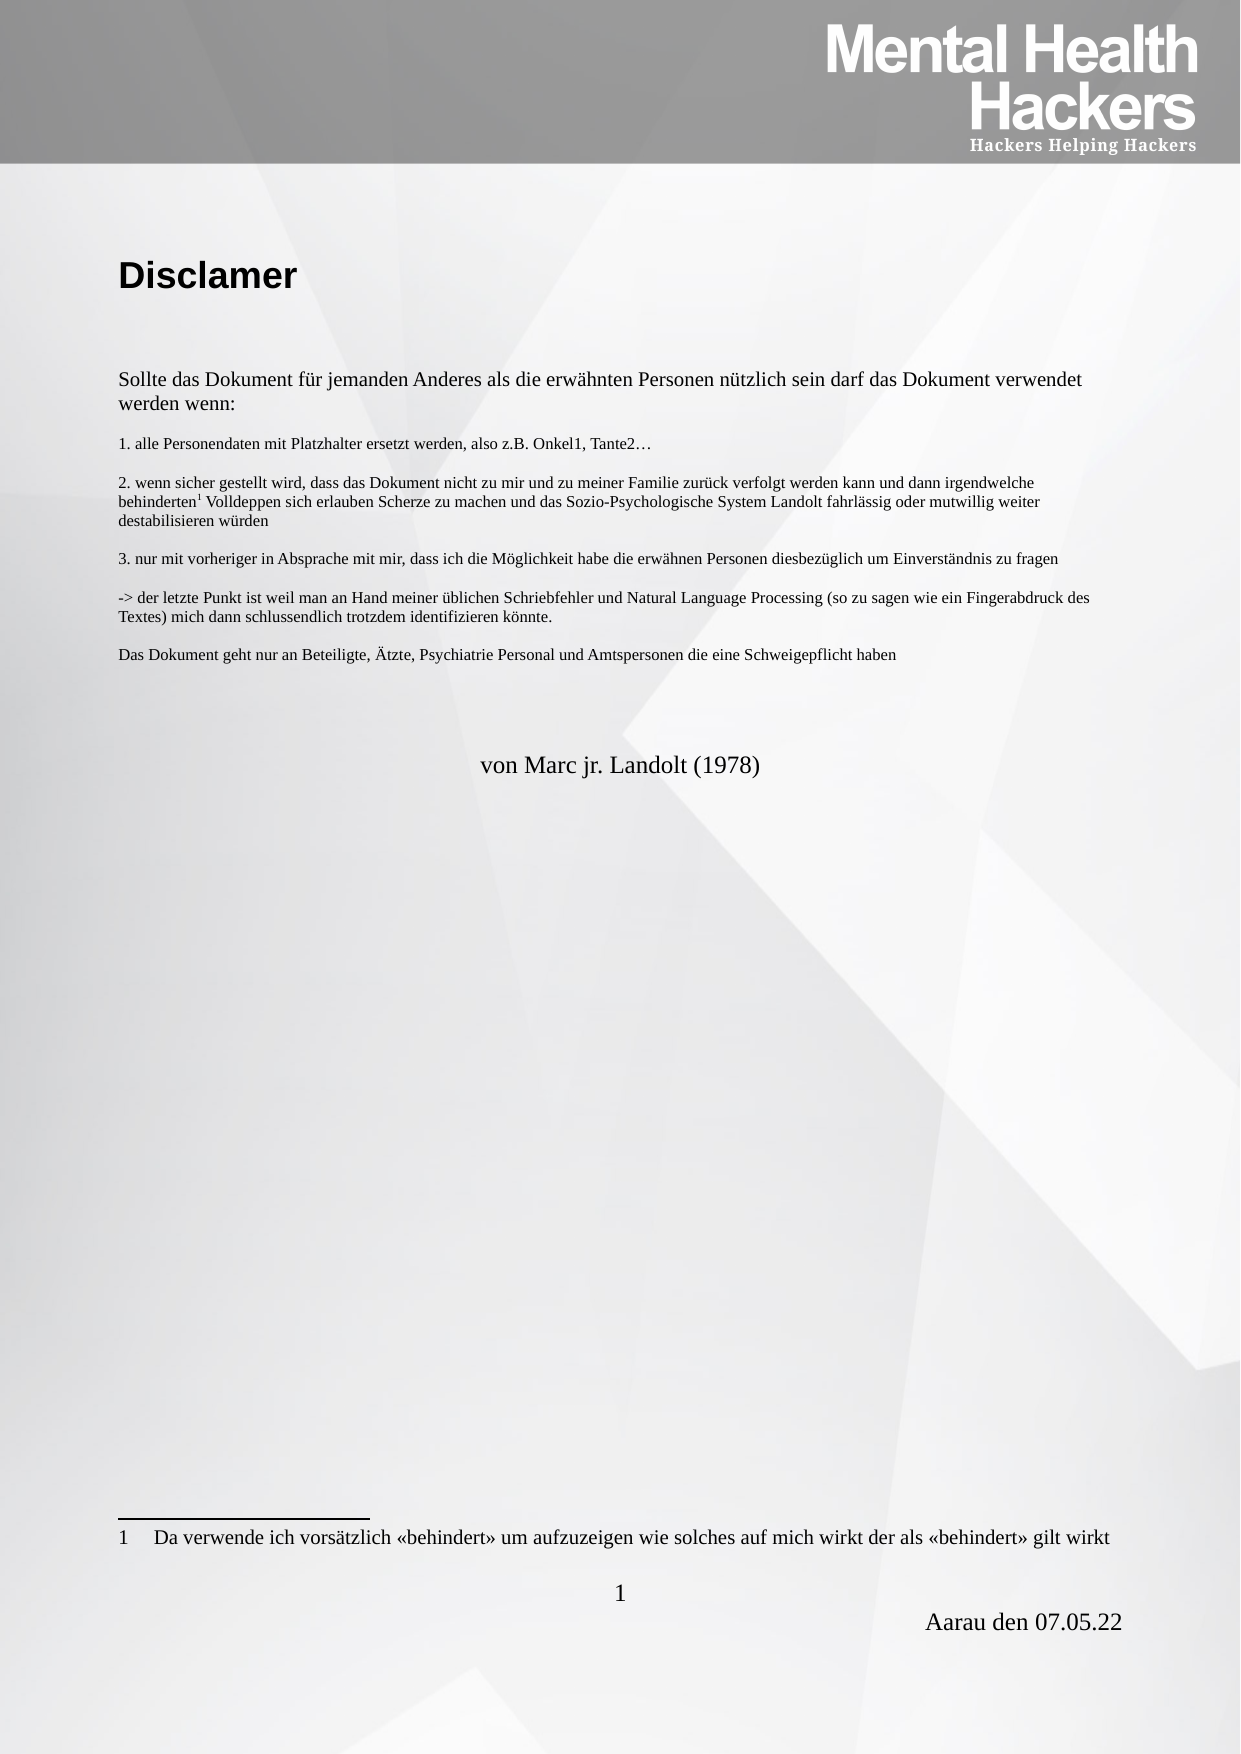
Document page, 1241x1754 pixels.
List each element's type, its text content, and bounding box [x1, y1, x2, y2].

text -> der letzte Punkt ist weil man an Hand meiner üblichen Schriebfehler und Natural Language Processing (so zu sagen wie ein Fingerabdruck des Textes) mich dann schlussendlich trotzdem identifizieren könnte. [118, 587, 1122, 626]
text 3. nur mit vorheriger in Absprache mit mir, dass ich die Möglichkeit habe die erwähnen Personen diesbezüglich um Einverständnis zu fragen [118, 549, 1122, 568]
text 2. wenn sicher gestellt wird, dass das Dokument nicht zu mir und zu meiner Familie zurück verfolgt werden kann und dann irgendwelche behinderten Volldeppen sich erlauben Scherze zu machen und das Sozio-Psychologische System Landolt fahrlässig oder mutwillig weiter destabilisieren würden [118, 472, 1122, 530]
text 1. alle Personendaten mit Platzhalter ersetzt werden, also z.B. Onkel1, Tante2… [118, 434, 1122, 453]
text Da verwende ich vorsätzlich «behindert» um aufzuzeigen wie solches auf mich wirkt der als «behindert» gilt wirkt [118, 1525, 1122, 1549]
subtitle Disclamer [118, 254, 1122, 297]
picture [0, 0, 1241, 1754]
text Sollte das Dokument für jemanden Anderes als die erwähnten Personen nützlich sein darf das Dokument verwendet werden wenn: [118, 367, 1122, 415]
text Das Dokument geht nur an Beteiligte, Ätzte, Psychiatrie Personal und Amtspersonen die eine Schweigepflicht haben [118, 645, 1122, 664]
text von Marc jr. Landolt (1978) [118, 750, 1122, 779]
